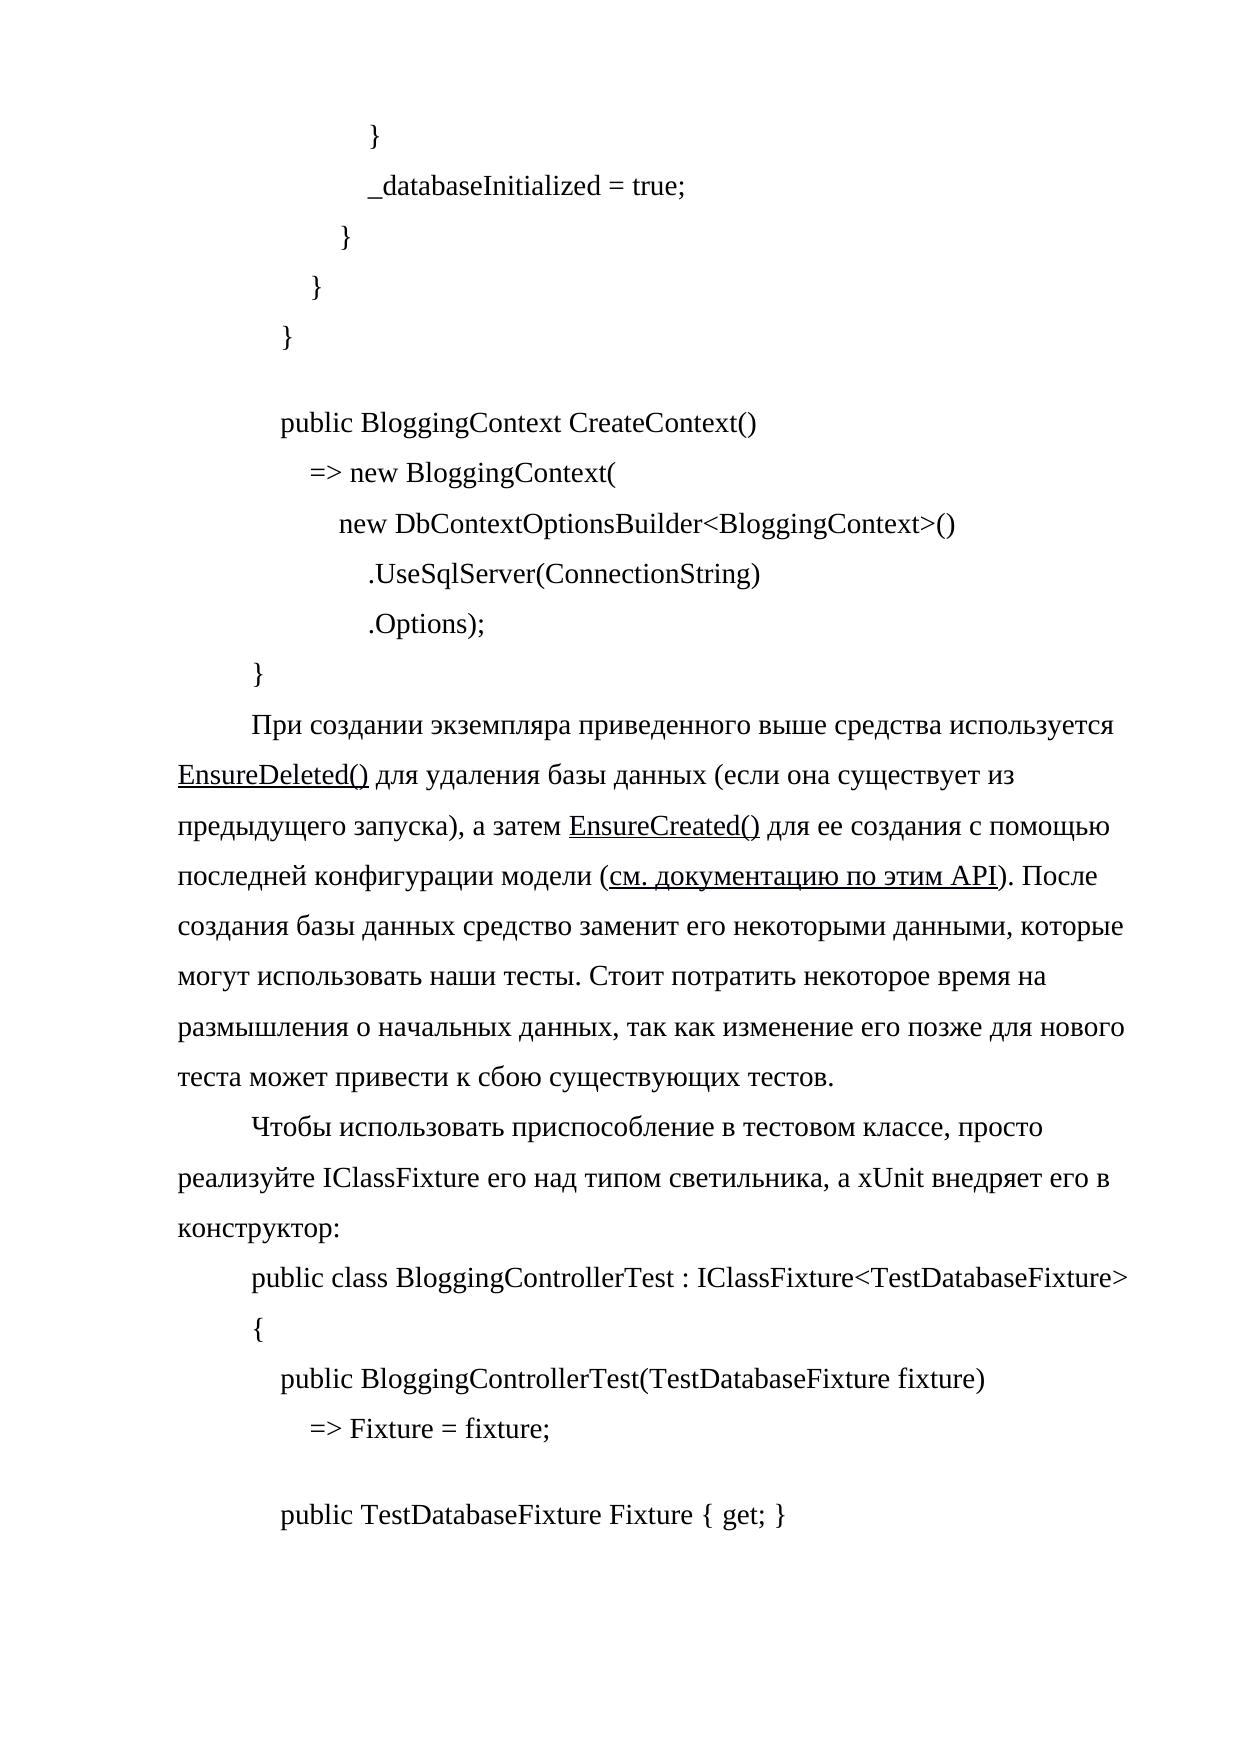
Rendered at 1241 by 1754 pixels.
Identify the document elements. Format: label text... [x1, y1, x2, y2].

text public BloggingContext CreateContext() [177, 405, 1181, 439]
text } [177, 657, 1181, 690]
text } [177, 118, 1181, 152]
text .UseSqlServer(ConnectionString) [177, 556, 1181, 589]
text _databaseInitialized = true; [177, 168, 1181, 202]
text { [177, 1311, 1181, 1344]
text } [177, 219, 1181, 252]
text => Fixture = fixture; [177, 1411, 1181, 1445]
text => new BloggingContext( [177, 455, 1181, 489]
text new DbContextOptionsBuilder<BloggingContext>() [177, 506, 1181, 539]
text При создании экземпляра приведенного выше средства используется EnsureDeleted() для удаления базы данных (если она существует из предыдущего запуска), а затем EnsureCreated() для ее создания с помощью последней конфигурации модели (см. документацию по этим API). После создания базы данных средство заменит его некоторыми данными, которые могут использовать наши тесты. Стоит потратить некоторое время на размышления о начальных данных, так как изменение его позже для нового теста может привести к сбою существующих тестов. [177, 707, 1181, 1093]
text public BloggingControllerTest(TestDatabaseFixture fixture) [177, 1361, 1181, 1394]
text public class BloggingControllerTest : IClassFixture<TestDatabaseFixture> [177, 1260, 1181, 1294]
text } [177, 319, 1181, 353]
text } [177, 269, 1181, 303]
text Чтобы использовать приспособление в тестовом классе, просто реализуйте IClassFixture его над типом светильника, а xUnit внедряет его в конструктор: [177, 1109, 1181, 1244]
text .Options); [177, 606, 1181, 640]
text public TestDatabaseFixture Fixture { get; } [177, 1497, 1181, 1531]
